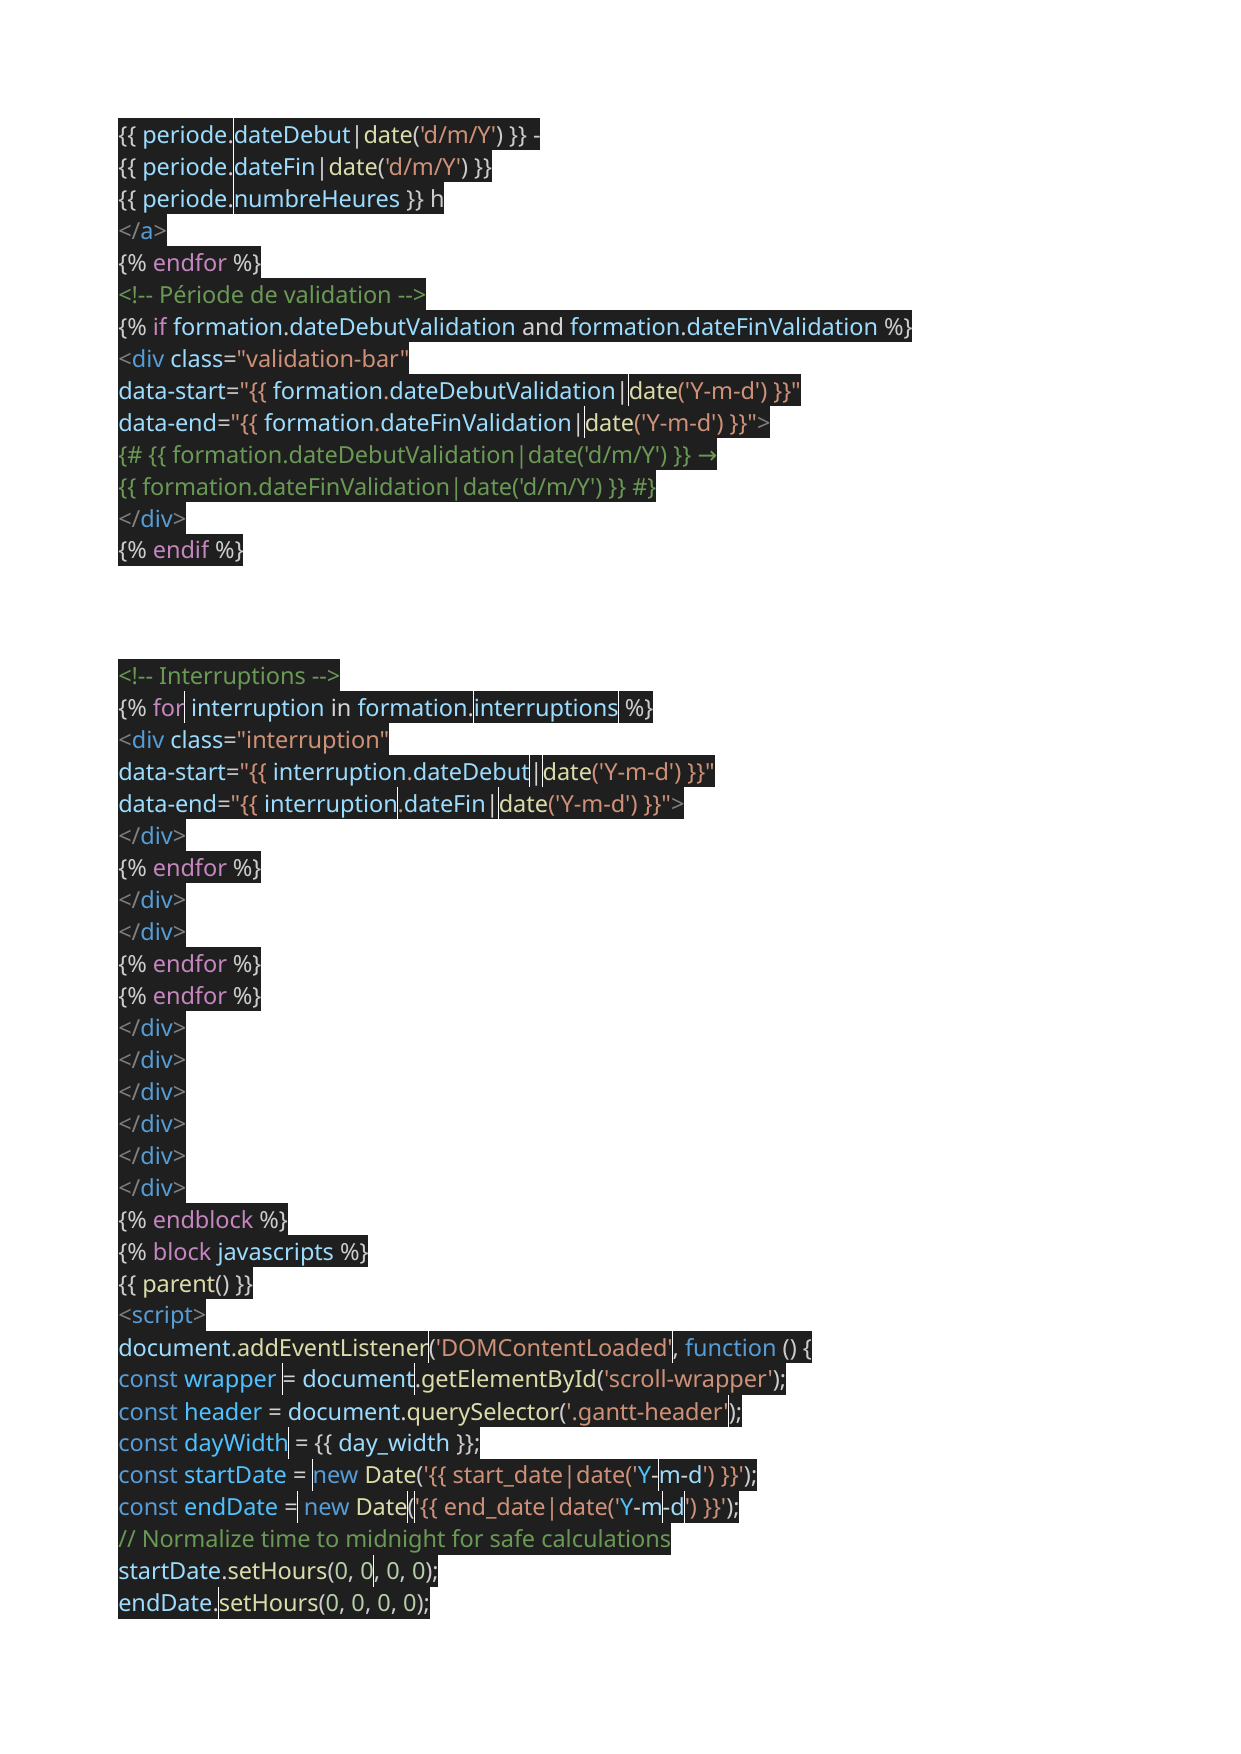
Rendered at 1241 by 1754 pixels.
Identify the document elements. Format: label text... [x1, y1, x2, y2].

text data-start="{{ interruption.dateDebut|date('Y-m-d') }}" [118, 755, 1122, 787]
text {# {{ formation.dateDebutValidation|date('d/m/Y') }} → [118, 438, 1122, 470]
text <!-- Période de validation --> [118, 278, 1122, 310]
text const header = document.querySelector('.gantt-header'); [118, 1395, 1122, 1427]
text {% endfor %} [118, 979, 1122, 1011]
text data-start="{{ formation.dateDebutValidation|date('Y-m-d') }}" [118, 374, 1122, 406]
text </div> [118, 883, 1122, 915]
text endDate.setHours(0, 0, 0, 0); [118, 1587, 1122, 1619]
text </div> [118, 819, 1122, 851]
text {% endfor %} [118, 947, 1122, 979]
text </div> [118, 1139, 1122, 1171]
text <!-- Interruptions --> [118, 659, 1122, 691]
text startDate.setHours(0, 0, 0, 0); [118, 1555, 1122, 1587]
text {% block javascripts %} [118, 1235, 1122, 1267]
text <div class="validation-bar" [118, 342, 1122, 374]
text {{ formation.dateFinValidation|date('d/m/Y') }} #} [118, 470, 1122, 502]
text {% endfor %} [118, 246, 1122, 278]
text </div> [118, 1043, 1122, 1075]
text data-end="{{ interruption.dateFin|date('Y-m-d') }}"> [118, 787, 1122, 819]
text document.addEventListener('DOMContentLoaded', function () { [118, 1331, 1122, 1363]
text {% endblock %} [118, 1203, 1122, 1235]
text const wrapper = document.getElementById('scroll-wrapper'); [118, 1363, 1122, 1395]
text {{ periode.dateDebut|date('d/m/Y') }} - [118, 118, 1122, 150]
text {{ periode.numbreHeures }} h [118, 182, 1122, 214]
text {% endif %} [118, 534, 1122, 566]
text </a> [118, 214, 1122, 246]
text {% if formation.dateDebutValidation and formation.dateFinValidation %} [118, 310, 1122, 342]
text {{ parent() }} [118, 1267, 1122, 1299]
text <div class="interruption" [118, 723, 1122, 755]
text const endDate = new Date('{{ end_date|date('Y-m-d') }}'); [118, 1491, 1122, 1523]
text {{ periode.dateFin|date('d/m/Y') }} [118, 150, 1122, 182]
text <script> [118, 1299, 1122, 1331]
text </div> [118, 1107, 1122, 1139]
text {% endfor %} [118, 851, 1122, 883]
text </div> [118, 915, 1122, 947]
text </div> [118, 502, 1122, 534]
text const dayWidth = {{ day_width }}; [118, 1427, 1122, 1459]
text </div> [118, 1171, 1122, 1203]
text {% for interruption in formation.interruptions %} [118, 691, 1122, 723]
text </div> [118, 1011, 1122, 1043]
text const startDate = new Date('{{ start_date|date('Y-m-d') }}'); [118, 1459, 1122, 1491]
text data-end="{{ formation.dateFinValidation|date('Y-m-d') }}"> [118, 406, 1122, 438]
text // Normalize time to midnight for safe calculations [118, 1523, 1122, 1555]
text </div> [118, 1075, 1122, 1107]
